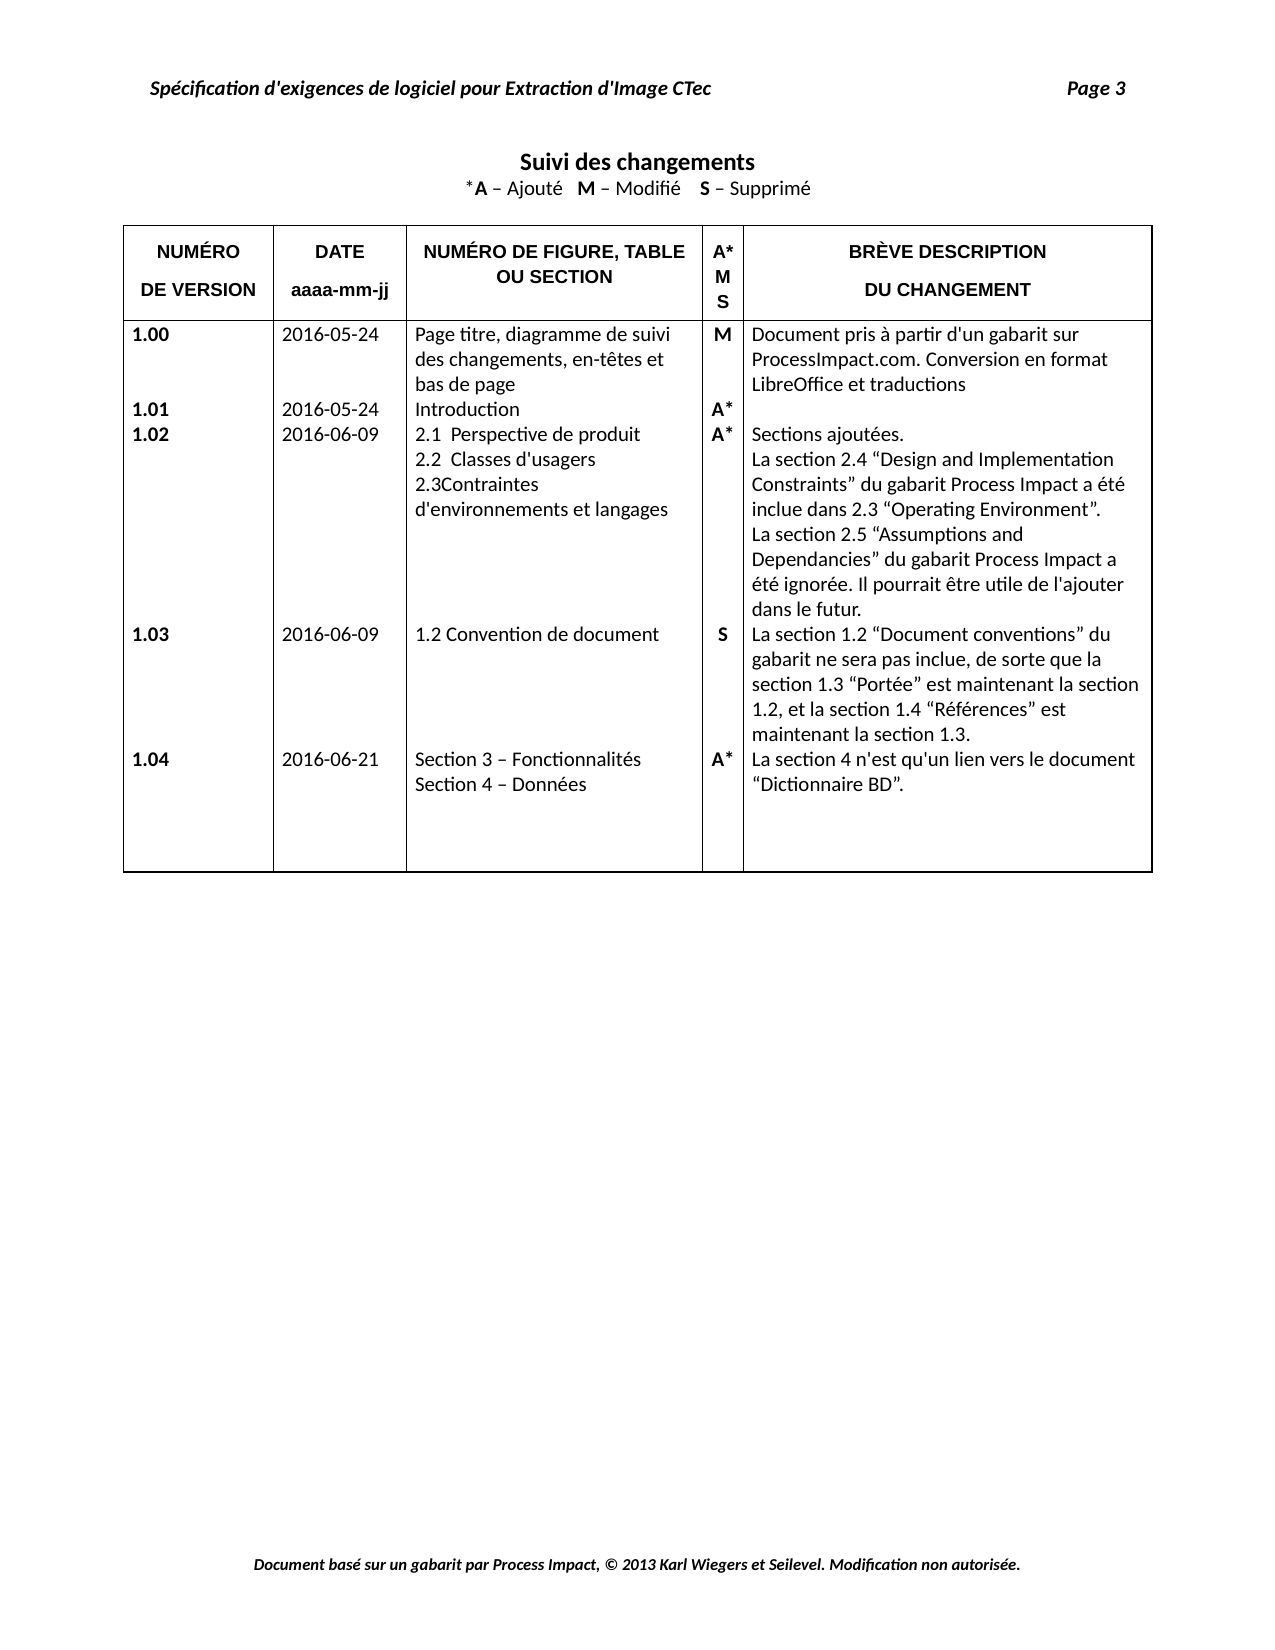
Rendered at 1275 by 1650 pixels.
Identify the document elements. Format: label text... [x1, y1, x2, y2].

table_cell [274, 821, 406, 846]
table_cell Page titre, diagramme de suivi des changements, en-têtes et bas de page [407, 321, 702, 396]
table_header DATE aaaa-mm-jj [274, 226, 406, 320]
table_header NUMÉRO DE FIGURE, TABLE OU SECTION [407, 226, 702, 320]
table_cell [274, 846, 406, 871]
table_cell 2.1 Perspective de produit 2.2 Classes d'usagers 2.3Contraintes d'environnements et langages [407, 421, 702, 621]
table_cell Introduction [407, 396, 702, 421]
table_cell 2016-06-21 [274, 746, 406, 796]
table_cell [703, 796, 743, 821]
table_cell Sections ajoutées. La section 2.4 “Design and Implementation Constraints” du gabarit Process Impact a été inclue dans 2.3 “Operating Environment”. La section 2.5 “Assumptions and Dependancies” du gabarit Process Impact a été ignorée. Il pourrait être utile de l'ajouter dans le futur. [744, 421, 1151, 621]
table_header A* M S [703, 226, 743, 320]
table_cell [744, 396, 1151, 421]
table_cell 1.02 [124, 421, 273, 621]
text *A – Ajouté M – Modifié S – Supprimé [150, 175, 1125, 200]
table_cell [744, 796, 1151, 821]
table_cell 2016-05-24 [274, 321, 406, 396]
table_cell A* [703, 421, 743, 621]
table_cell 1.01 [124, 396, 273, 421]
table_cell Document pris à partir d'un gabarit sur ProcessImpact.com. Conversion en format LibreOffice et traductions [744, 321, 1151, 396]
table_cell [124, 846, 273, 871]
table_cell [407, 796, 702, 821]
table_cell La section 4 n'est qu'un lien vers le document “Dictionnaire BD”. [744, 746, 1151, 796]
table_cell [703, 846, 743, 871]
table_header NUMÉRO DE VERSION [124, 226, 273, 320]
table_cell 2016-05-24 [274, 396, 406, 421]
table_cell 1.2 Convention de document [407, 621, 702, 746]
table_cell [407, 821, 702, 846]
table_header BRÈVE DESCRIPTION DU CHANGEMENT [744, 226, 1151, 320]
table_cell 1.00 [124, 321, 273, 396]
table_cell 1.03 [124, 621, 273, 746]
table_cell 2016-06-09 [274, 421, 406, 621]
text Suivi des changements [150, 150, 1125, 175]
table_cell [124, 821, 273, 846]
table_cell Section 3 – Fonctionnalités Section 4 – Données [407, 746, 702, 796]
table_cell [124, 796, 273, 821]
table_cell [274, 796, 406, 821]
table_cell S [703, 621, 743, 746]
table_cell [744, 821, 1151, 846]
table_cell 1.04 [124, 746, 273, 796]
table_cell [407, 846, 702, 871]
table_cell [744, 846, 1151, 871]
table_cell [703, 821, 743, 846]
table_cell M [703, 321, 743, 396]
table_cell La section 1.2 “Document conventions” du gabarit ne sera pas inclue, de sorte que la section 1.3 “Portée” est maintenant la section 1.2, et la section 1.4 “Références” est maintenant la section 1.3. [744, 621, 1151, 746]
table_cell A* [703, 746, 743, 796]
table_cell 2016-06-09 [274, 621, 406, 746]
table_cell A* [703, 396, 743, 421]
